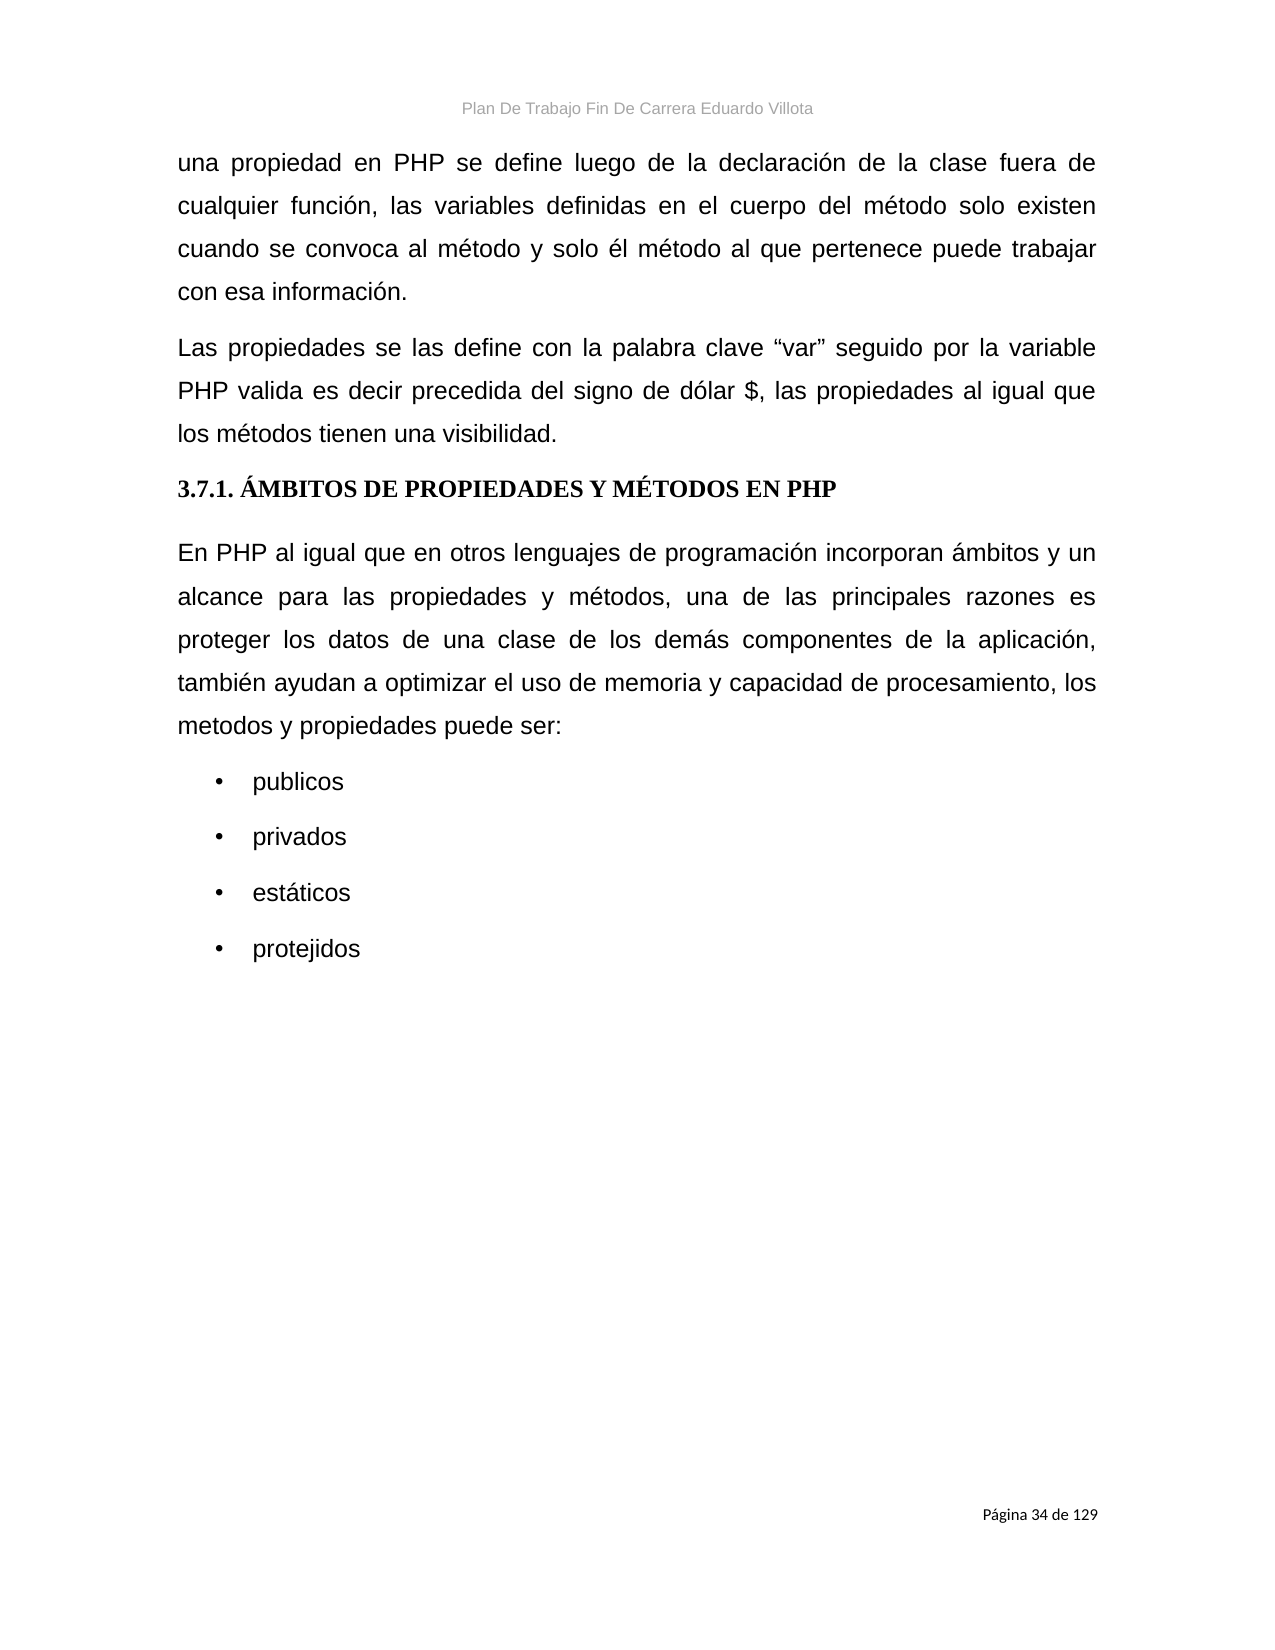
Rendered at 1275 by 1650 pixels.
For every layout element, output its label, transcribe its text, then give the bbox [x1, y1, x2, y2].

list publicos [215, 767, 1098, 795]
list estáticos [215, 878, 1098, 907]
text En PHP al igual que en otros lenguajes de programación incorporan ámbitos y un alcance para las propiedades y métodos, una de las principales razones es proteger los datos de una clase de los demás componentes de la aplicación, también ayudan a optimizar el uso de memoria y capacidad de procesamiento, los metodos y propiedades puede ser: [177, 538, 1098, 740]
list privados [215, 822, 1098, 851]
text Las propiedades se las define con la palabra clave “var” seguido por la variable PHP valida es decir precedida del signo de dólar $, las propiedades al igual que los métodos tienen una visibilidad. [177, 333, 1098, 448]
list protejidos [215, 934, 1098, 963]
text 3.7.1. ÁMBITOS DE PROPIEDADES Y MÉTODOS EN PHP [177, 474, 1098, 503]
text una propiedad en PHP se define luego de la declaración de la clase fuera de cualquier función, las variables definidas en el cuerpo del método solo existen cuando se convoca al método y solo él método al que pertenece puede trabajar con esa información. [177, 148, 1098, 306]
